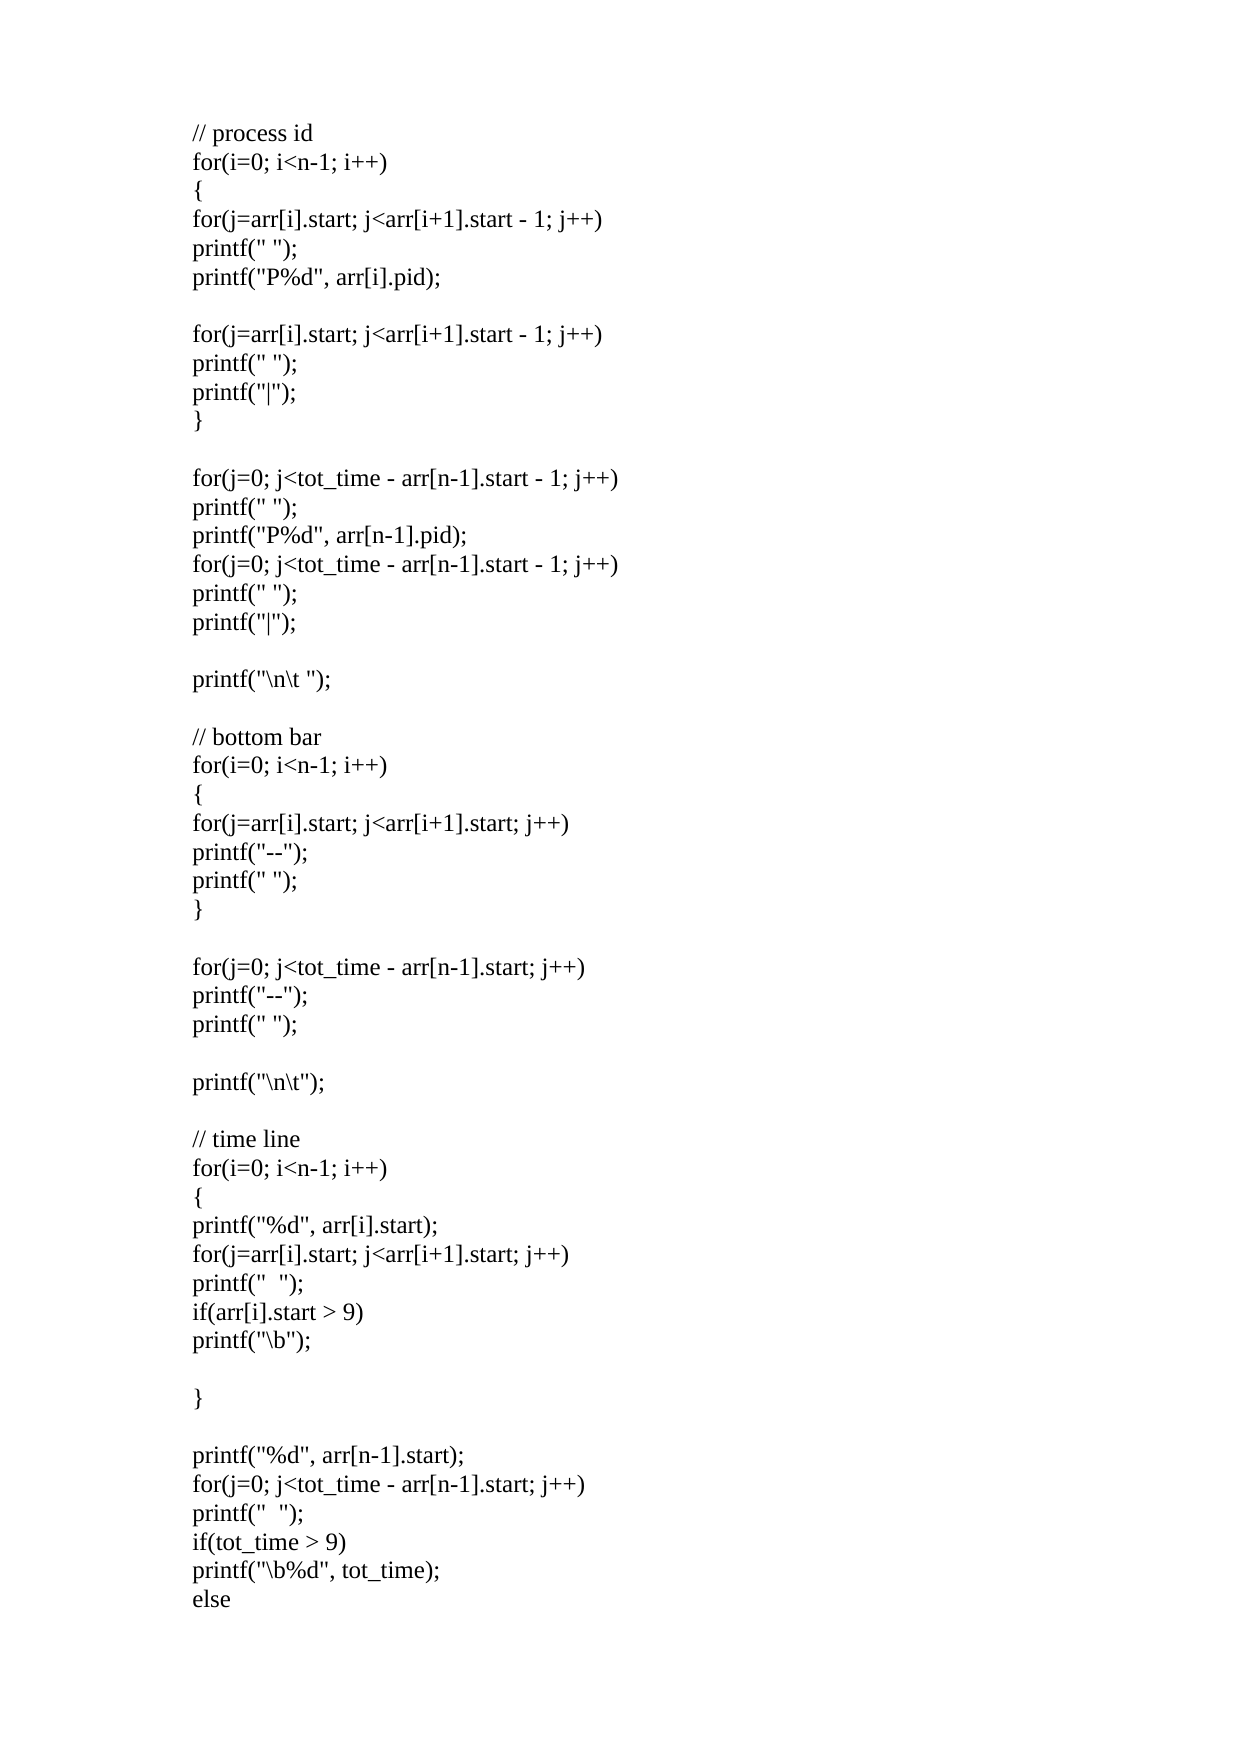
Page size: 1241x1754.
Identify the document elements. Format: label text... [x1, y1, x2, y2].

text printf("P%d", arr[i].pid); [118, 262, 1122, 291]
text printf(" "); [118, 348, 1122, 377]
text printf(" "); [118, 1268, 1122, 1297]
text printf(" "); [118, 233, 1122, 262]
text printf(" "); [118, 866, 1122, 894]
text printf("|"); [118, 377, 1122, 406]
text // process id [118, 118, 1122, 147]
text for(j=arr[i].start; j<arr[i+1].start; j++) [118, 808, 1122, 837]
text } [118, 406, 1122, 434]
text printf("\b%d", tot_time); [118, 1556, 1122, 1584]
text printf("--"); [118, 981, 1122, 1009]
text // time line [118, 1124, 1122, 1153]
text for(j=arr[i].start; j<arr[i+1].start - 1; j++) [118, 204, 1122, 233]
text for(j=0; j<tot_time - arr[n-1].start; j++) [118, 1469, 1122, 1498]
text printf(" "); [118, 578, 1122, 607]
text if(arr[i].start > 9) [118, 1297, 1122, 1326]
text { [118, 779, 1122, 808]
text else [118, 1584, 1122, 1613]
text printf(" "); [118, 1498, 1122, 1527]
text } [118, 1383, 1122, 1412]
text for(j=0; j<tot_time - arr[n-1].start - 1; j++) [118, 549, 1122, 578]
text printf("\n\t "); [118, 664, 1122, 693]
text printf("\b"); [118, 1326, 1122, 1354]
text if(tot_time > 9) [118, 1527, 1122, 1556]
text printf(" "); [118, 1009, 1122, 1038]
text for(j=arr[i].start; j<arr[i+1].start; j++) [118, 1239, 1122, 1268]
text printf("%d", arr[n-1].start); [118, 1441, 1122, 1469]
text printf("%d", arr[i].start); [118, 1211, 1122, 1239]
text printf("\n\t"); [118, 1067, 1122, 1096]
text for(j=0; j<tot_time - arr[n-1].start - 1; j++) [118, 463, 1122, 492]
text for(i=0; i<n-1; i++) [118, 147, 1122, 176]
text for(i=0; i<n-1; i++) [118, 751, 1122, 779]
text { [118, 176, 1122, 204]
text for(j=arr[i].start; j<arr[i+1].start - 1; j++) [118, 319, 1122, 348]
text printf("|"); [118, 607, 1122, 636]
text } [118, 894, 1122, 923]
text for(i=0; i<n-1; i++) [118, 1153, 1122, 1182]
text printf("P%d", arr[n-1].pid); [118, 521, 1122, 549]
text { [118, 1182, 1122, 1211]
text for(j=0; j<tot_time - arr[n-1].start; j++) [118, 952, 1122, 981]
text // bottom bar [118, 722, 1122, 751]
text printf("--"); [118, 837, 1122, 866]
text printf(" "); [118, 492, 1122, 521]
